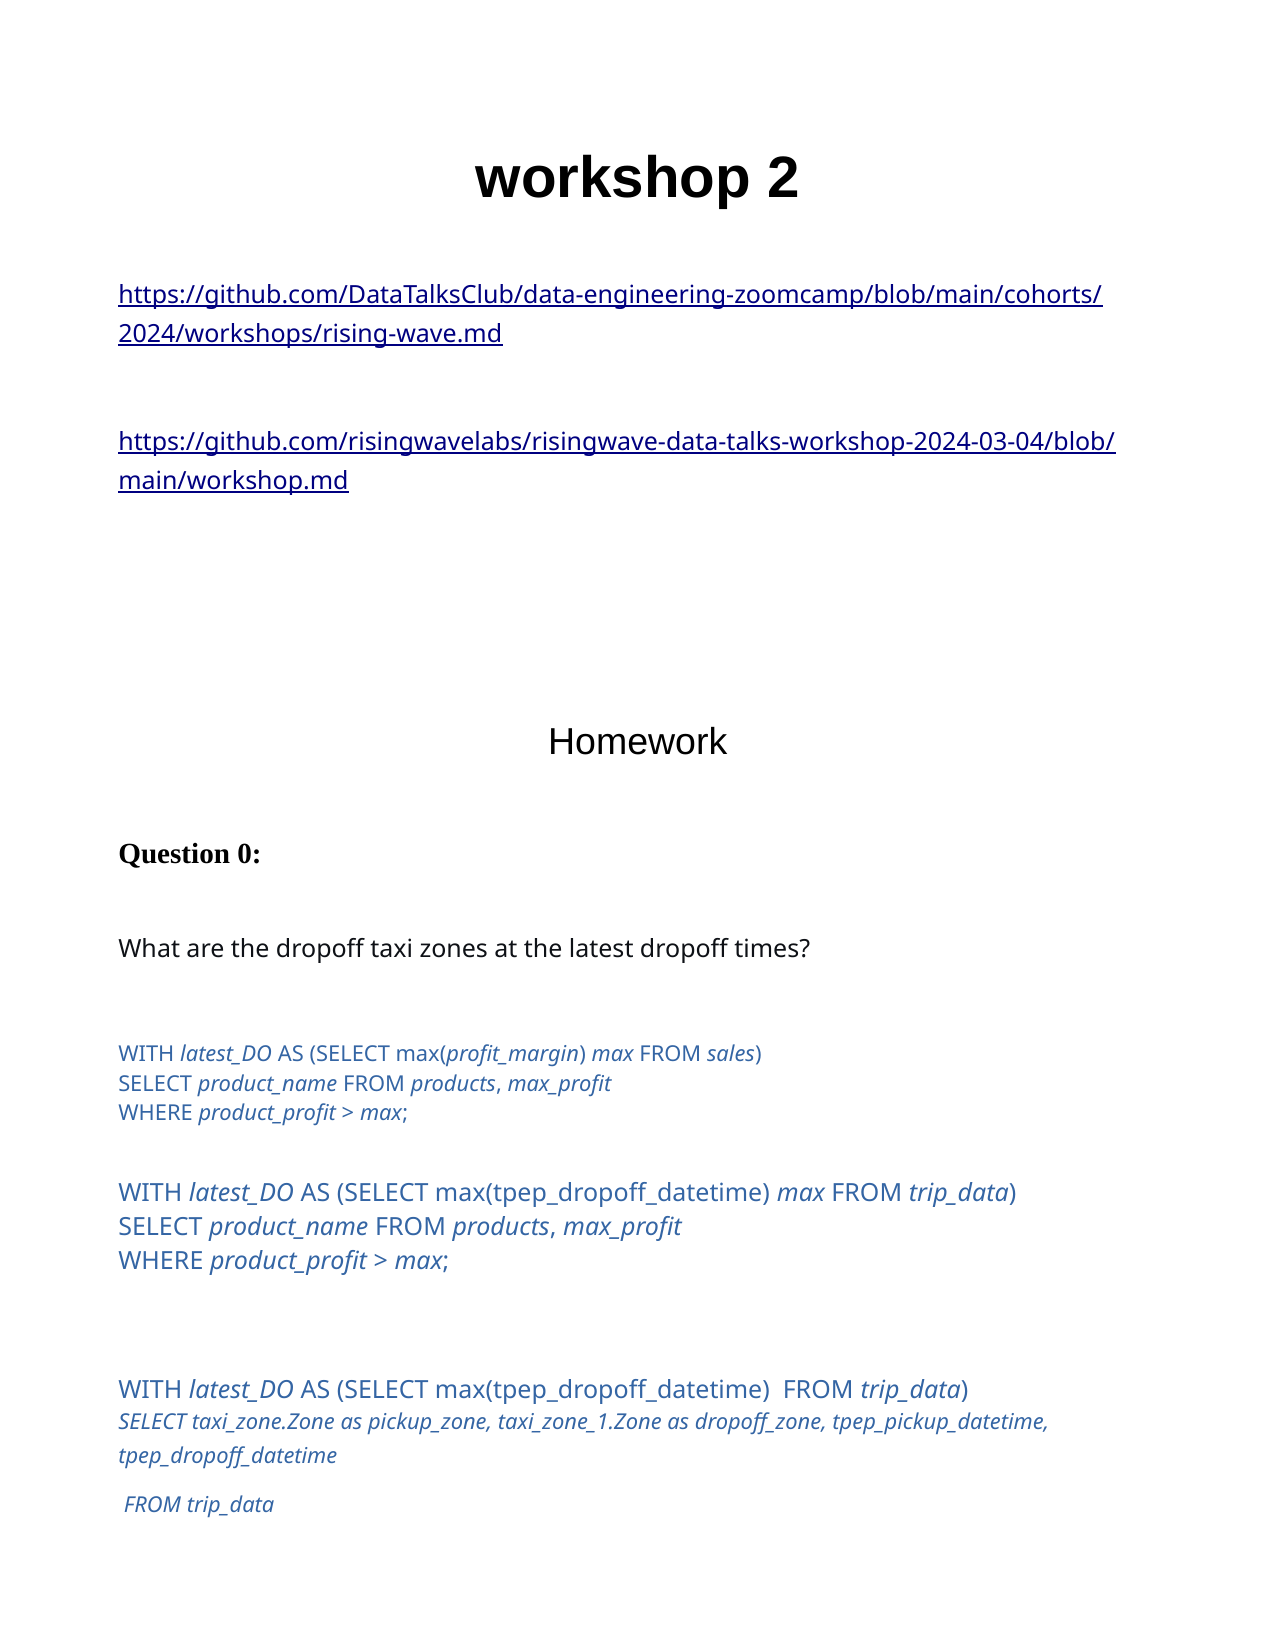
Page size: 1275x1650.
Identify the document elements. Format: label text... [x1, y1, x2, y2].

text WITH latest_DO AS (SELECT max(tpep_dropoff_datetime) max FROM trip_data) [118, 1175, 1157, 1209]
text WITH latest_DO AS (SELECT max(tpep_dropoff_datetime) FROM trip_data) [118, 1372, 1157, 1406]
text What are the dropoff taxi zones at the latest dropoff times? [118, 930, 1157, 964]
text https://github.com/risingwavelabs/risingwave-data-talks-workshop-2024-03-04/blob/main/workshop.md [118, 423, 1157, 496]
title workshop 2 [118, 143, 1157, 210]
text SELECT product_name FROM products, max_profit [118, 1068, 1157, 1097]
subtitle Question 0: [118, 837, 1157, 870]
text WITH latest_DO AS (SELECT max(profit_margin) max FROM sales) [118, 1038, 1157, 1068]
text https://github.com/DataTalksClub/data-engineering-zoomcamp/blob/main/cohorts/2024/workshops/rising-wave.md [118, 276, 1157, 350]
subtitle Homework [118, 719, 1157, 762]
text WHERE product_profit > max; [118, 1097, 1157, 1127]
text FROM trip_data [118, 1489, 1157, 1518]
text WHERE product_profit > max; [118, 1243, 1157, 1277]
text SELECT product_name FROM products, max_profit [118, 1209, 1157, 1243]
text SELECT taxi_zone.Zone as pickup_zone, taxi_zone_1.Zone as dropoff_zone, tpep_pickup_datetime, tpep_dropoff_datetime [118, 1406, 1157, 1470]
